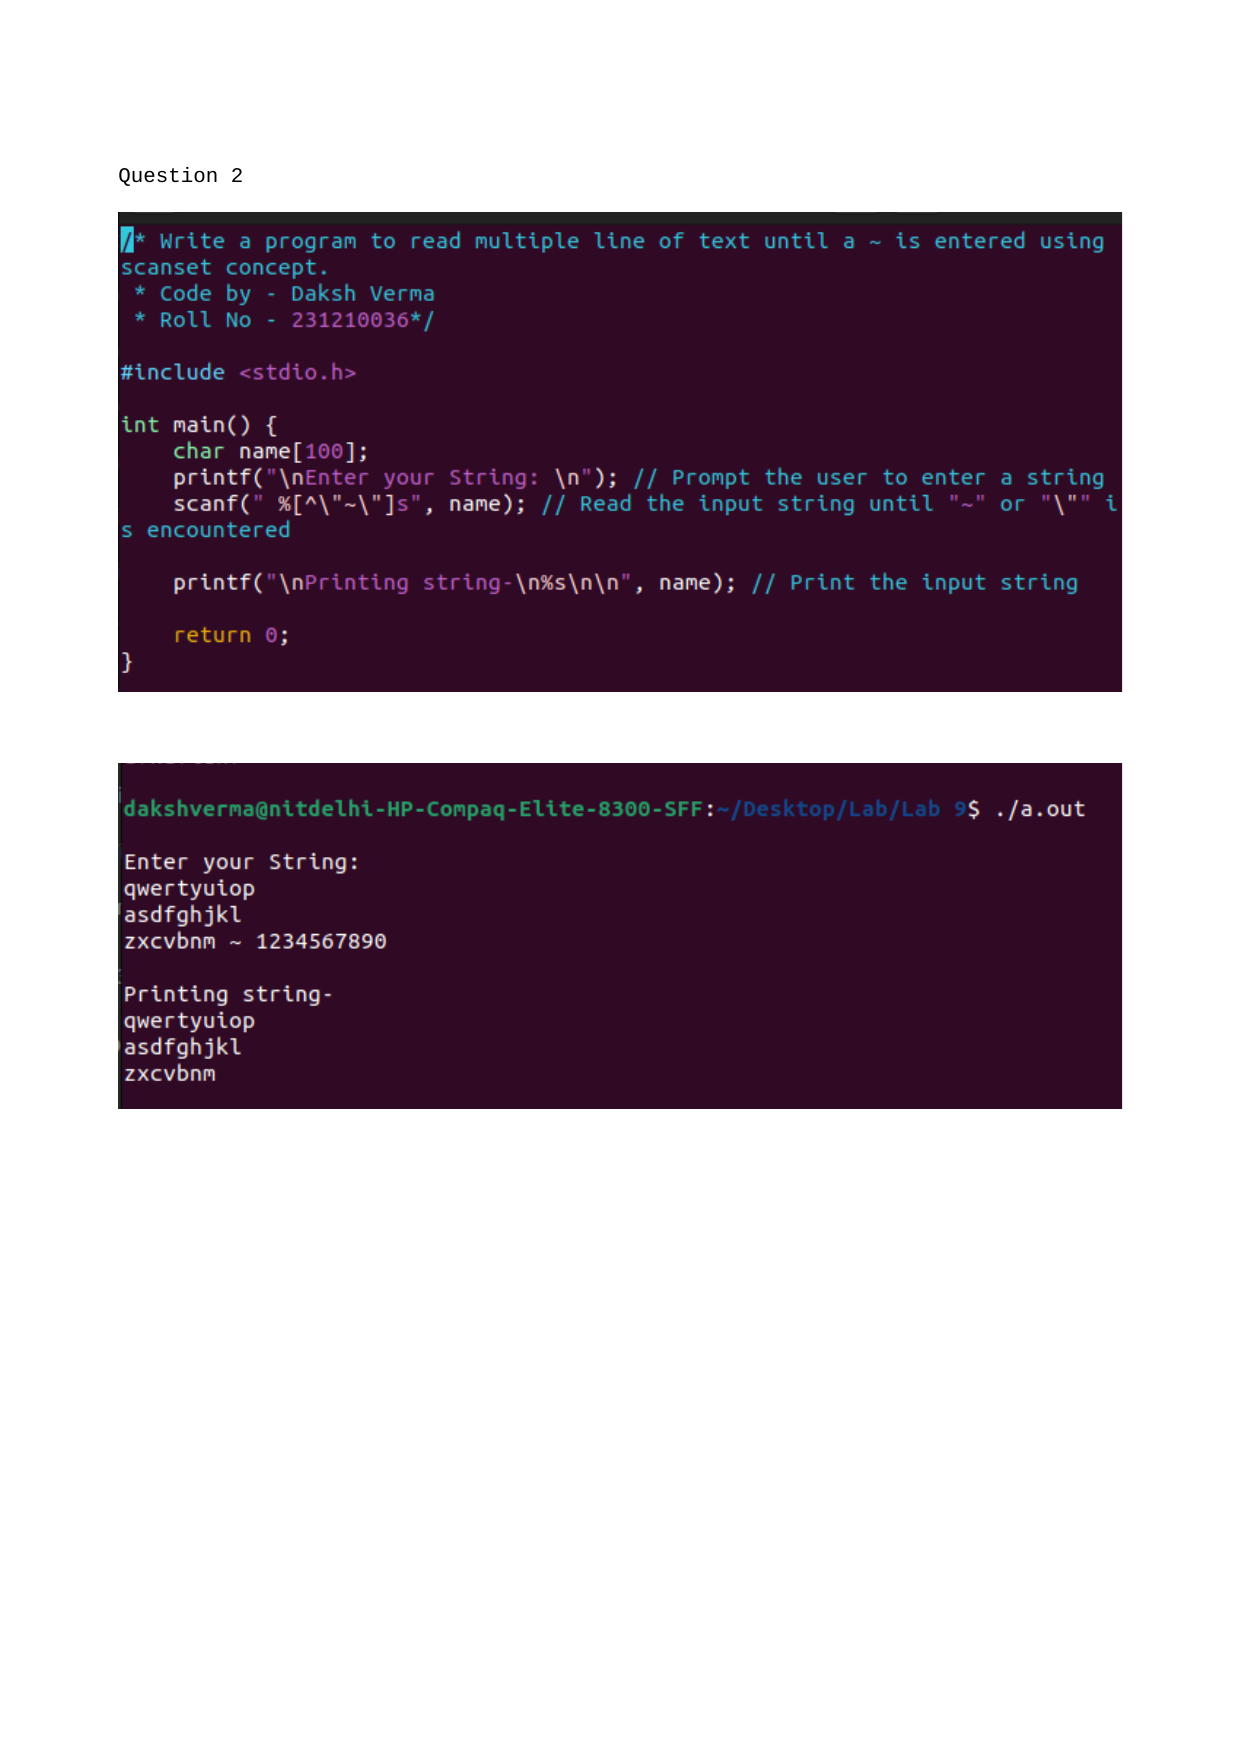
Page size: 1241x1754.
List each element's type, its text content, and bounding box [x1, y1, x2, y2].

picture [118, 212, 1123, 692]
picture [118, 763, 1123, 1109]
text Question 2 [118, 165, 1122, 189]
